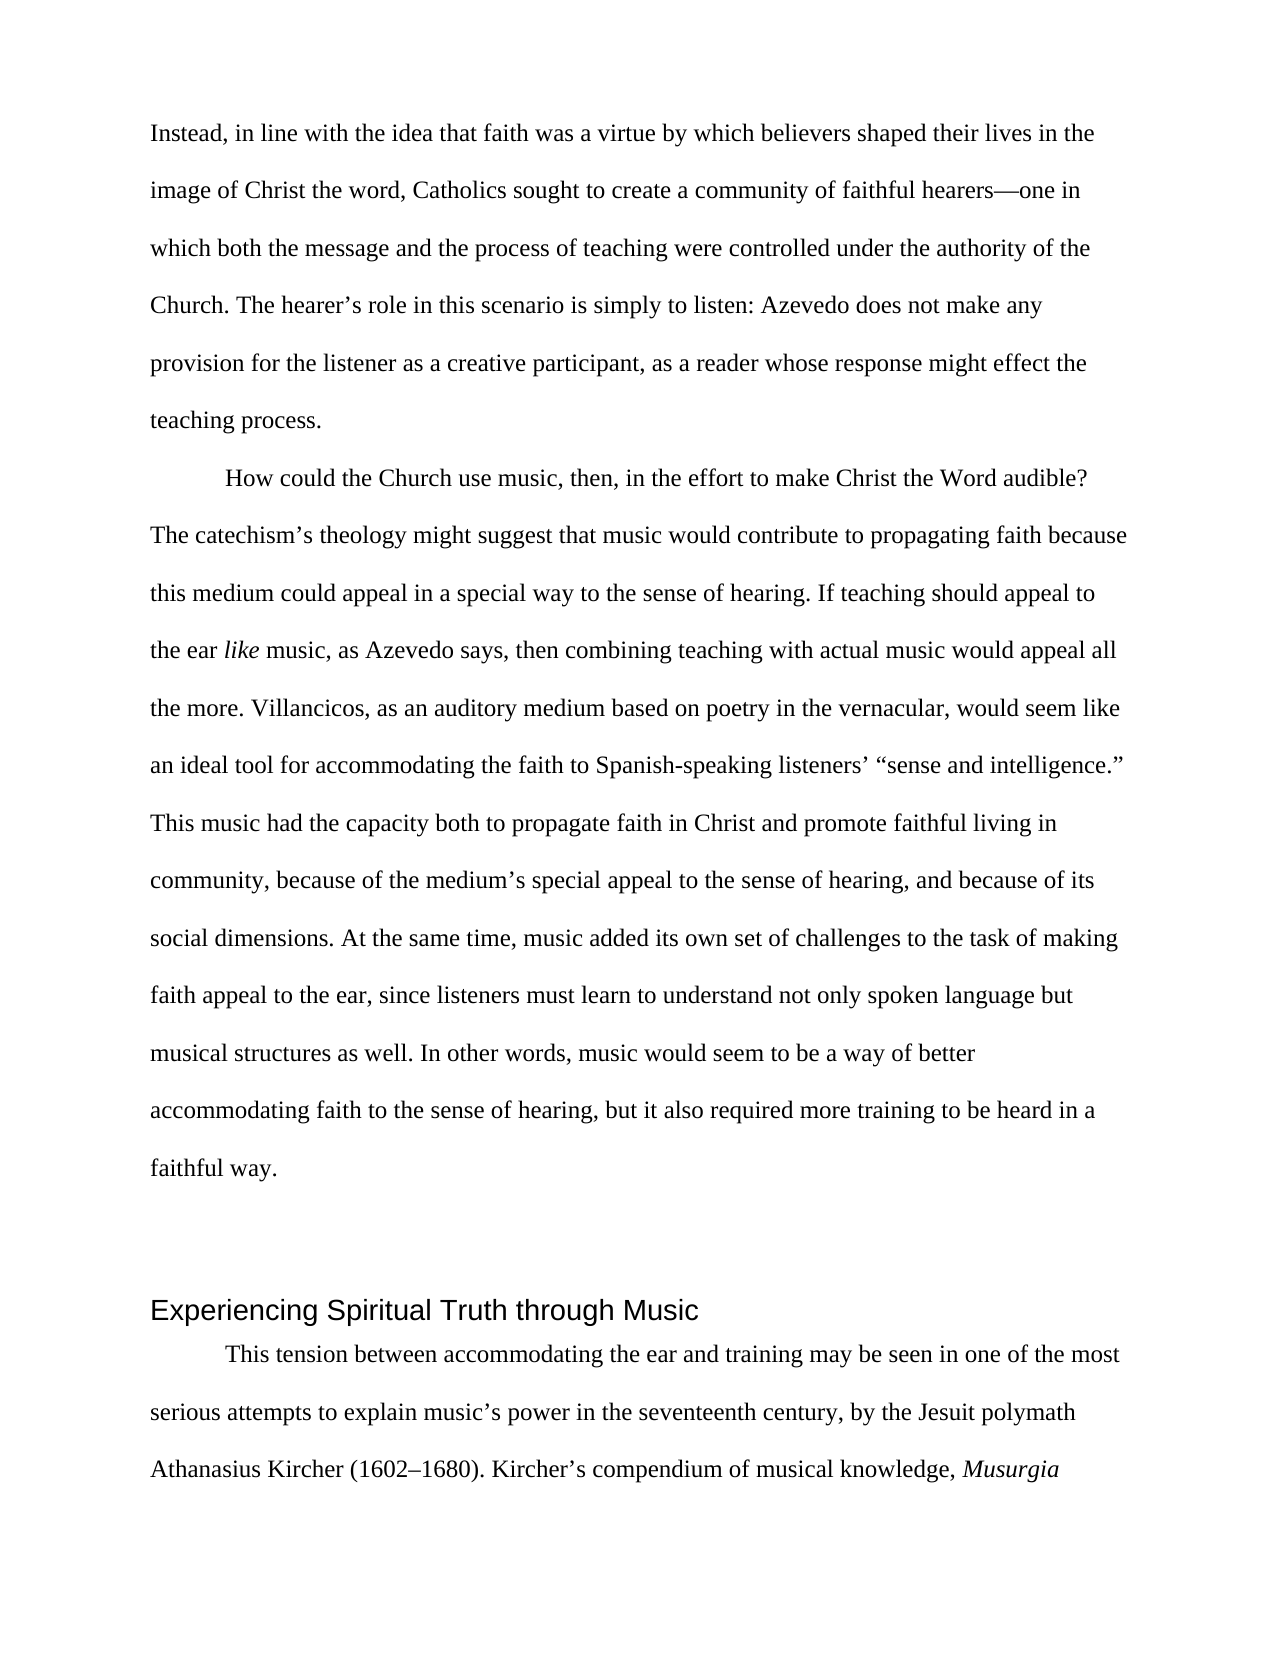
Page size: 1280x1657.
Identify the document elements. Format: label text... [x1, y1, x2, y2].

text This tension between accommodating the ear and training may be seen in one of the most serious attempts to explain music’s power in the seventeenth century, by the Jesuit polymath Athanasius Kircher (1602–1680). Kircher’s compendium of musical knowledge, Musurgia [150, 1339, 1130, 1483]
subtitle Experiencing Spiritual Truth through Music [150, 1293, 1130, 1327]
text How could the Church use music, then, in the effort to make Christ the Word audible? The catechism’s theology might suggest that music would contribute to propagating faith because this medium could appeal in a special way to the sense of hearing. If teaching should appeal to the ear like music, as Azevedo says, then combining teaching with actual music would appeal all the more. Villancicos, as an auditory medium based on poetry in the vernacular, would seem like an ideal tool for accommodating the faith to Spanish-speaking listeners’ “sense and intelligence.” This music had the capacity both to propagate faith in Christ and promote faithful living in community, because of the medium’s special appeal to the sense of hearing, and because of its social dimensions. At the same time, music added its own set of challenges to the task of making faith appeal to the ear, since listeners must learn to understand not only spoken language but musical structures as well. In other words, music would seem to be a way of better accommodating faith to the sense of hearing, but it also required more training to be heard in a faithful way. [150, 463, 1130, 1182]
text Instead, in line with the idea that faith was a virtue by which believers shaped their lives in the image of Christ the word, Catholics sought to create a community of faithful hearers—one in which both the message and the process of teaching were controlled under the authority of the Church. The hearer’s role in this scenario is simply to listen: Azevedo does not make any provision for the listener as a creative participant, as a reader whose response might effect the teaching process. [150, 118, 1130, 434]
